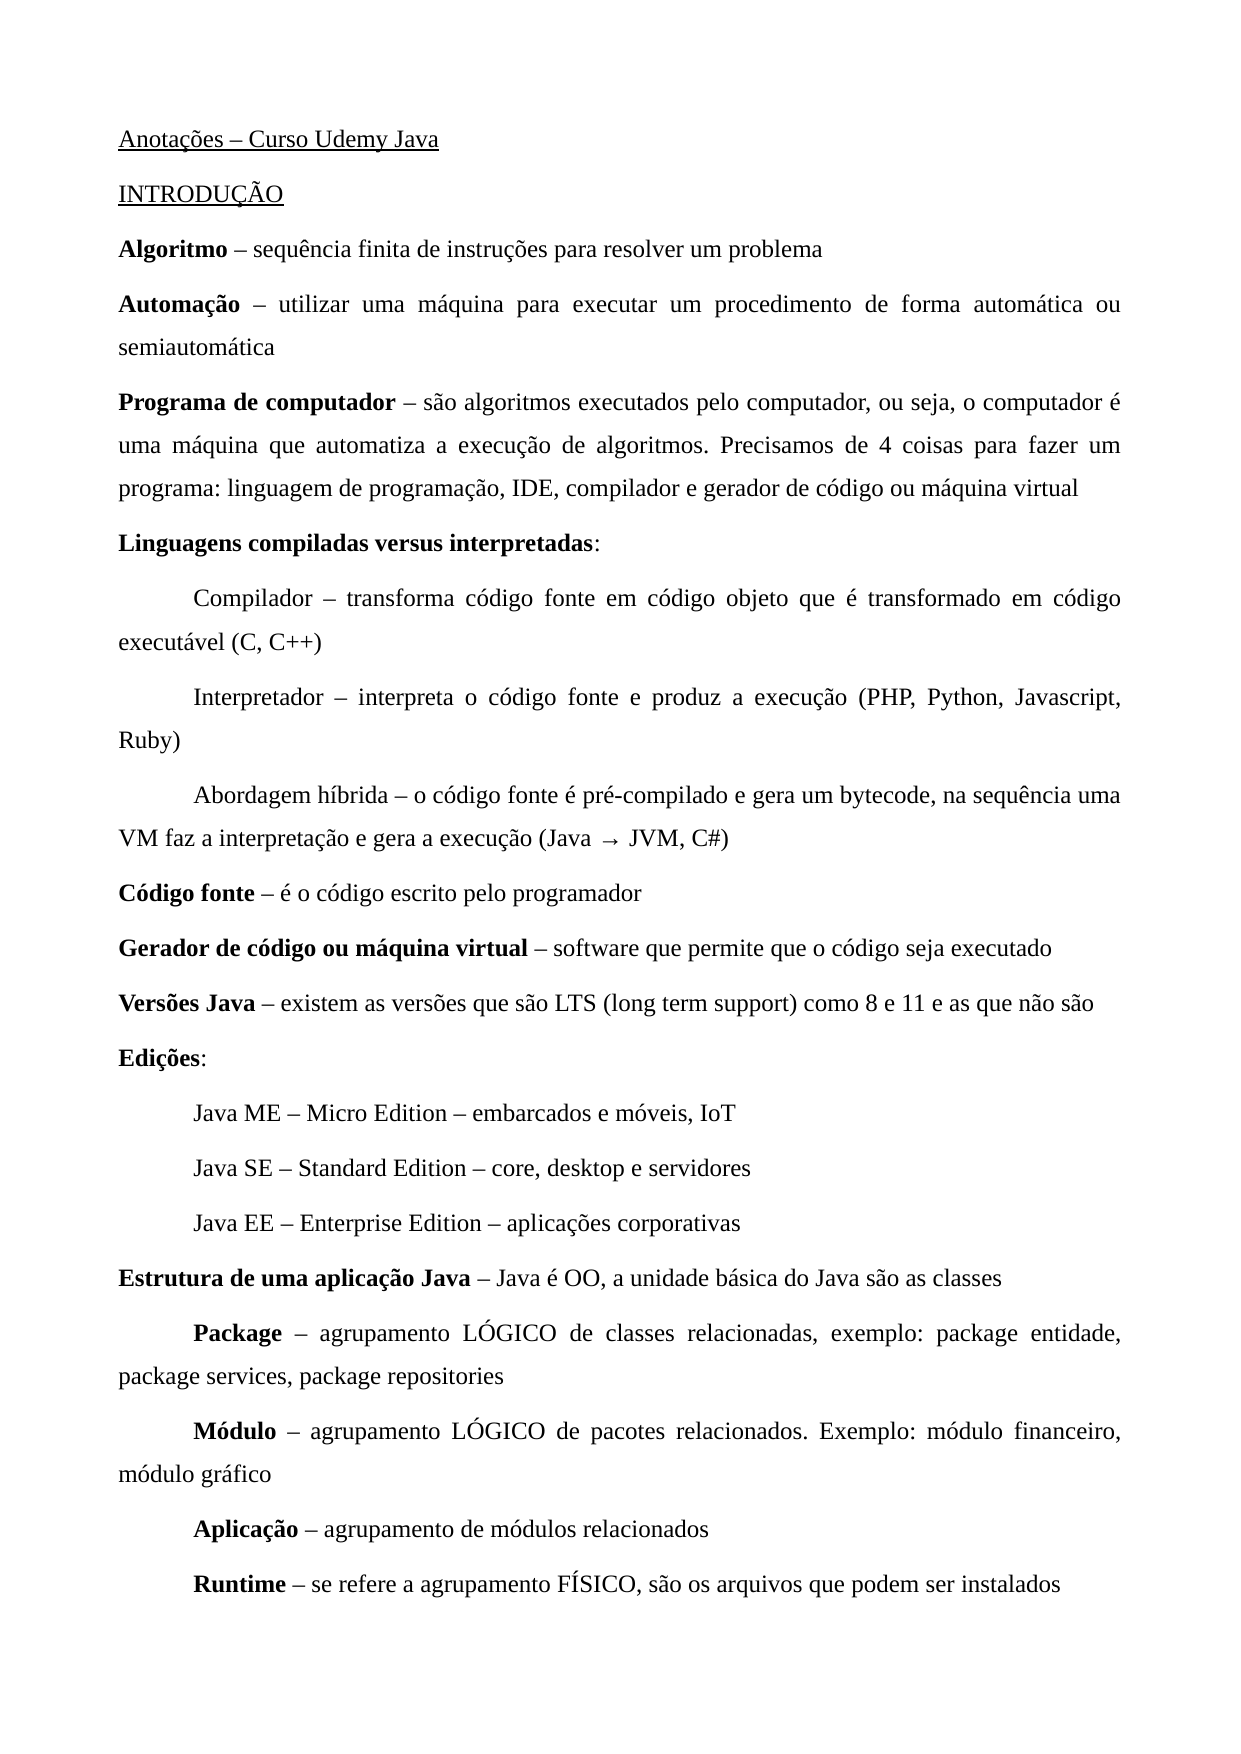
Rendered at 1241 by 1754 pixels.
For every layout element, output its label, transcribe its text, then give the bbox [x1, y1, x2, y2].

text Java EE – Enterprise Edition – aplicações corporativas [118, 1208, 1122, 1237]
text Compilador – transforma código fonte em código objeto que é transformado em código executável (C, C++) [118, 583, 1122, 655]
text INTRODUÇÃO [118, 179, 1122, 208]
text Versões Java – existem as versões que são LTS (long term support) como 8 e 11 e as que não são [118, 988, 1122, 1017]
text Package – agrupamento LÓGICO de classes relacionadas, exemplo: package entidade, package services, package repositories [118, 1318, 1122, 1390]
text Interpretador – interpreta o código fonte e produz a execução (PHP, Python, Javascript, Ruby) [118, 682, 1122, 753]
text Módulo – agrupamento LÓGICO de pacotes relacionados. Exemplo: módulo financeiro, módulo gráfico [118, 1416, 1122, 1488]
text Programa de computador – são algoritmos executados pelo computador, ou seja, o computador é uma máquina que automatiza a execução de algoritmos. Precisamos de 4 coisas para fazer um programa: linguagem de programação, IDE, compilador e gerador de código ou máquina virtual [118, 387, 1122, 502]
text Algoritmo – sequência finita de instruções para resolver um problema [118, 234, 1122, 263]
text Gerador de código ou máquina virtual – software que permite que o código seja executado [118, 933, 1122, 962]
text Linguagens compiladas versus interpretadas: [118, 528, 1122, 557]
text Abordagem híbrida – o código fonte é pré-compilado e gera um bytecode, na sequência uma VM faz a interpretação e gera a execução (Java → JVM, C#) [118, 780, 1122, 852]
text Java SE – Standard Edition – core, desktop e servidores [118, 1153, 1122, 1182]
text Estrutura de uma aplicação Java – Java é OO, a unidade básica do Java são as classes [118, 1263, 1122, 1292]
text Anotações – Curso Udemy Java [118, 124, 1122, 153]
text Aplicação – agrupamento de módulos relacionados [118, 1514, 1122, 1543]
text Automação – utilizar uma máquina para executar um procedimento de forma automática ou semiautomática [118, 289, 1122, 361]
text Runtime – se refere a agrupamento FÍSICO, são os arquivos que podem ser instalados [118, 1569, 1122, 1598]
text Código fonte – é o código escrito pelo programador [118, 878, 1122, 907]
text Java ME – Micro Edition – embarcados e móveis, IoT [118, 1098, 1122, 1127]
text Edições: [118, 1043, 1122, 1072]
